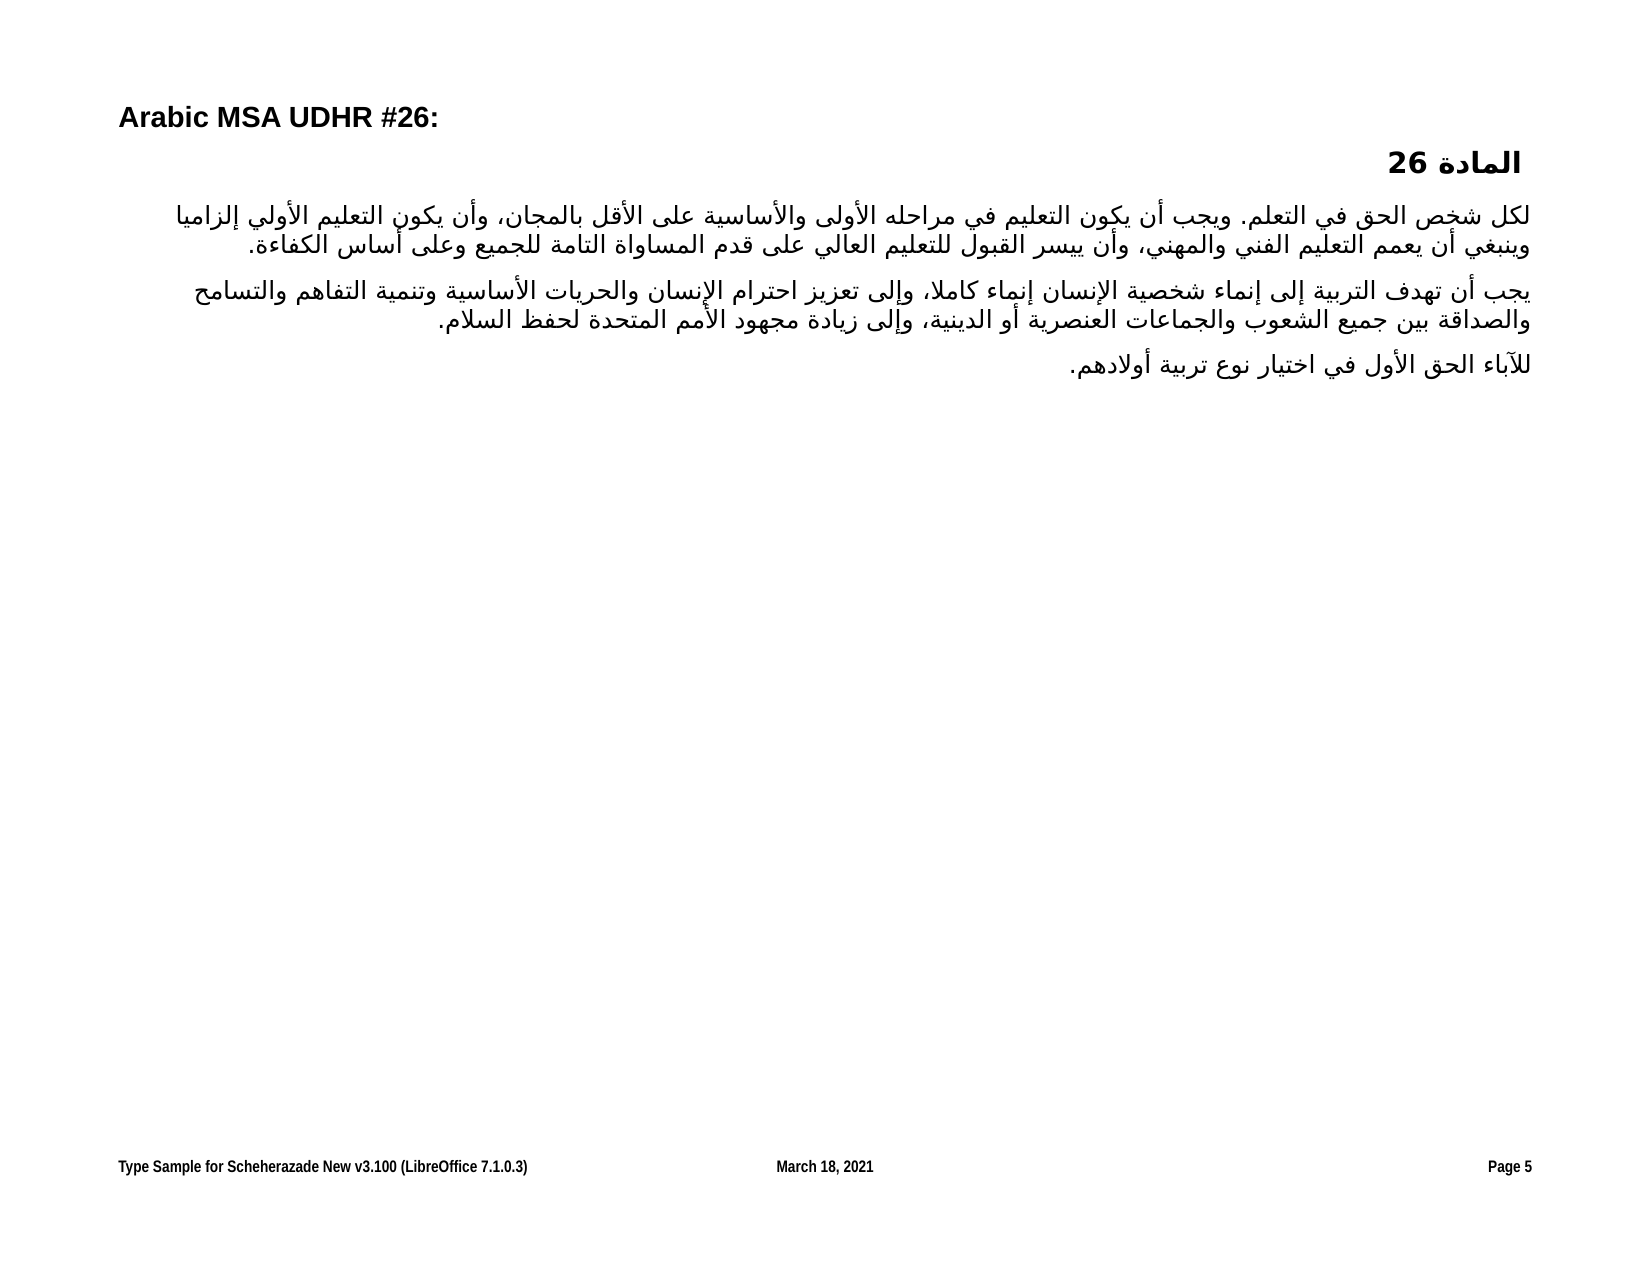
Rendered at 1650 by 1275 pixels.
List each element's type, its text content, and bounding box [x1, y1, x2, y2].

subtitle Arabic MSA UDHR #26: [118, 100, 1532, 133]
text يجب أن تهدف التربية إلى إنماء شخصية الإنسان إنماء كاملا، وإلى تعزيز احترام الإنسان والحريات الأساسية وتنمية التفاهم والتسامح والصداقة بين جميع الشعوب والجماعات العنصرية أو الدينية، وإلى زيادة مجهود الأمم المتحدة لحفظ السلام. [118, 276, 1532, 334]
text للآباء الحق الأول في اختيار نوع تربية أولادهم. [118, 350, 1532, 379]
text المادة 26 [118, 146, 1532, 180]
text لكل شخص الحق في التعلم. ويجب أن يكون التعليم في مراحله الأولى والأساسية على الأقل بالمجان، وأن يكون التعليم الأولي إلزاميا وينبغي أن يعمم التعليم الفني والمهني، وأن ييسر القبول للتعليم العالي على قدم المساواة التامة للجميع وعلى أساس الكفاءة. [118, 201, 1532, 259]
